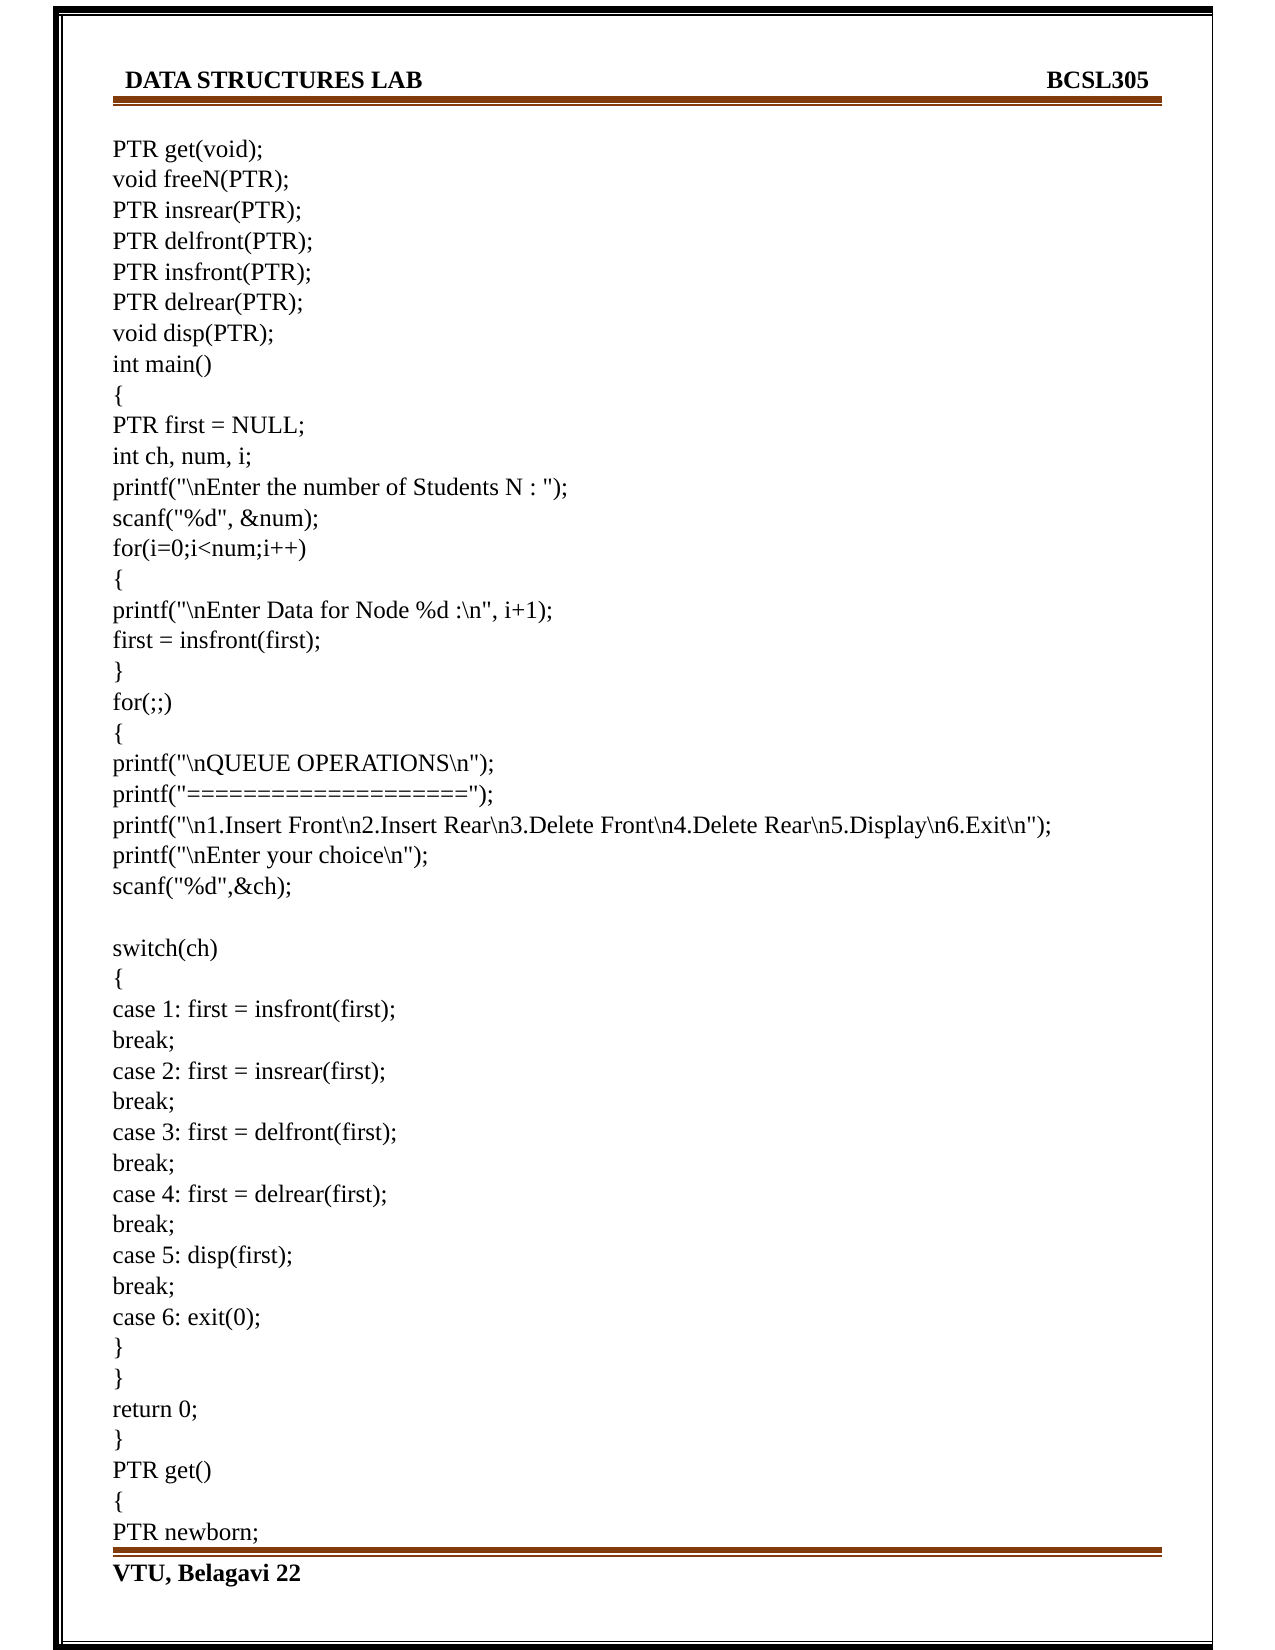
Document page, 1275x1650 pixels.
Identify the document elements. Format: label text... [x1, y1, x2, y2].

text PTR first = NULL; [112, 410, 1162, 439]
text printf("\nEnter the number of Students N : "); [112, 472, 1162, 501]
text printf("\nEnter your choice\n"); [112, 841, 1162, 869]
text return 0; [112, 1394, 1162, 1422]
text printf("\nQUEUE OPERATIONS\n"); [112, 748, 1162, 777]
text PTR insrear(PTR); [112, 195, 1162, 224]
text case 1: first = insfront(first); [112, 994, 1162, 1023]
text scanf("%d", &num); [112, 503, 1162, 531]
text } [112, 1332, 1162, 1361]
text break; [112, 1209, 1162, 1238]
text break; [112, 1086, 1162, 1115]
text case 2: first = insrear(first); [112, 1056, 1162, 1084]
text for(i=0;i<num;i++) [112, 533, 1162, 562]
text printf("\n1.Insert Front\n2.Insert Rear\n3.Delete Front\n4.Delete Rear\n5.Display\n6.Exit\n"); [112, 810, 1162, 839]
text printf("\nEnter Data for Node %d :\n", i+1); [112, 595, 1162, 623]
text case 3: first = delfront(first); [112, 1117, 1162, 1146]
text case 4: first = delrear(first); [112, 1179, 1162, 1207]
text { [112, 1486, 1162, 1515]
text for(;;) [112, 687, 1162, 716]
text { [112, 564, 1162, 593]
text int main() [112, 349, 1162, 378]
text } [112, 656, 1162, 685]
text scanf("%d",&ch); [112, 871, 1162, 900]
text void freeN(PTR); [112, 164, 1162, 193]
text } [112, 1363, 1162, 1392]
text } [112, 1424, 1162, 1453]
text printf("===================="); [112, 779, 1162, 808]
text PTR get() [112, 1455, 1162, 1484]
text PTR delfront(PTR); [112, 226, 1162, 255]
text case 6: exit(0); [112, 1302, 1162, 1330]
text PTR delrear(PTR); [112, 287, 1162, 316]
text { [112, 380, 1162, 408]
text break; [112, 1271, 1162, 1299]
text { [112, 718, 1162, 746]
text switch(ch) [112, 933, 1162, 962]
text PTR get(void); [112, 134, 1162, 163]
text { [112, 963, 1162, 992]
text break; [112, 1148, 1162, 1177]
text first = insfront(first); [112, 626, 1162, 654]
text PTR newborn; [112, 1517, 1162, 1545]
text PTR insfront(PTR); [112, 257, 1162, 286]
text case 5: disp(first); [112, 1240, 1162, 1269]
text break; [112, 1025, 1162, 1054]
text void disp(PTR); [112, 318, 1162, 347]
text int ch, num, i; [112, 441, 1162, 470]
